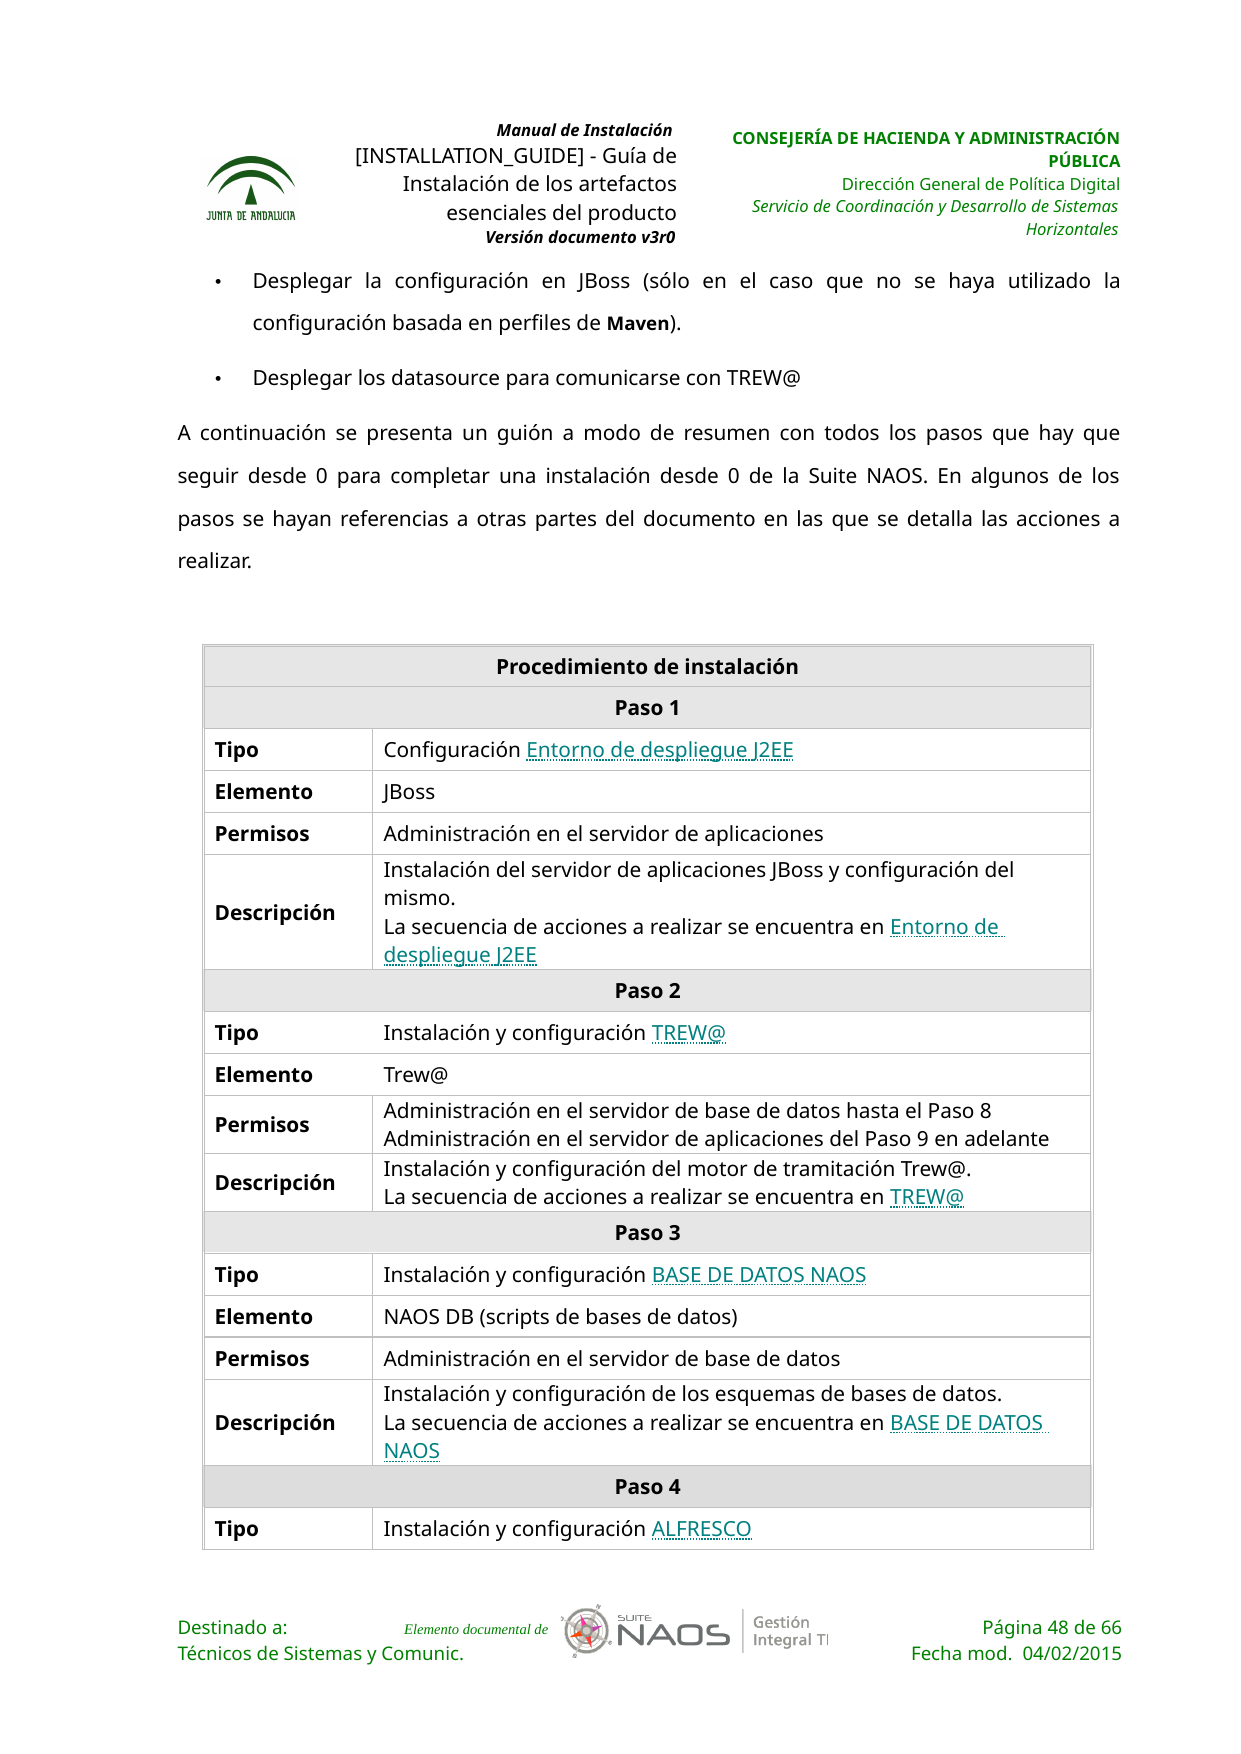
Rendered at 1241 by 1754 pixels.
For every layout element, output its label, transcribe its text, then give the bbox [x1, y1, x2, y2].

table_cell Administración en el servidor de base de datos [373, 1338, 1090, 1378]
table_cell Instalación y configuración ALFRESCO [373, 1508, 1090, 1549]
table_cell Instalación y configuración BASE DE DATOS NAOS [373, 1254, 1090, 1294]
table_cell Administración en el servidor de aplicaciones [373, 813, 1090, 854]
list Desplegar la configuración en JBoss (sólo en el caso que no se haya utilizado la configuración basada en perfiles de Maven). [215, 266, 1122, 337]
table_cell Instalación y configuración del motor de tramitación Trew@. La secuencia de acciones a realizar se encuentra en TREW@ [373, 1154, 1090, 1211]
table_cell Instalación y configuración TREW@ [372, 1012, 1090, 1053]
table_cell Elemento [205, 1054, 372, 1095]
table_header Procedimiento de instalación [205, 647, 1090, 686]
table_cell Paso 1 [205, 687, 1090, 728]
table_cell Paso 4 [205, 1466, 1090, 1507]
table_cell Instalación del servidor de aplicaciones JBoss y configuración del mismo. La secuencia de acciones a realizar se encuentra en Entorno de despliegue J2EE [373, 855, 1090, 969]
table_cell Permisos [205, 813, 372, 854]
picture [201, 156, 298, 224]
table_cell Descripción [205, 855, 372, 969]
picture [560, 1604, 829, 1658]
table_cell Tipo [205, 729, 372, 770]
table_cell Tipo [205, 1508, 372, 1549]
table_cell Paso 2 [205, 970, 1090, 1011]
list Desplegar los datasource para comunicarse con TREW@ [215, 363, 1122, 392]
table_cell Tipo [205, 1012, 372, 1053]
text A continuación se presenta un guión a modo de resumen con todos los pasos que hay que seguir desde 0 para completar una instalación desde 0 de la Suite NAOS. En algunos de los pasos se hayan referencias a otras partes del documento en las que se detalla las acciones a realizar. [177, 418, 1122, 575]
table_cell Permisos [205, 1096, 372, 1153]
table_cell NAOS DB (scripts de bases de datos) [373, 1296, 1090, 1336]
table_cell Configuración Entorno de despliegue J2EE [373, 729, 1090, 770]
table_cell Permisos [205, 1338, 372, 1378]
table_cell Paso 3 [205, 1212, 1090, 1252]
table_cell Instalación y configuración de los esquemas de bases de datos. La secuencia de acciones a realizar se encuentra en BASE DE DATOS NAOS [373, 1380, 1090, 1465]
table_cell Elemento [205, 1296, 372, 1336]
table_cell Administración en el servidor de base de datos hasta el Paso 8 Administración en el servidor de aplicaciones del Paso 9 en adelante [373, 1096, 1090, 1153]
table_cell JBoss [373, 771, 1090, 812]
table_cell Elemento [205, 771, 372, 812]
table_cell Descripción [205, 1380, 372, 1465]
table_cell Trew@ [372, 1054, 1090, 1095]
table_cell Descripción [205, 1154, 372, 1211]
table_cell Tipo [205, 1254, 372, 1294]
